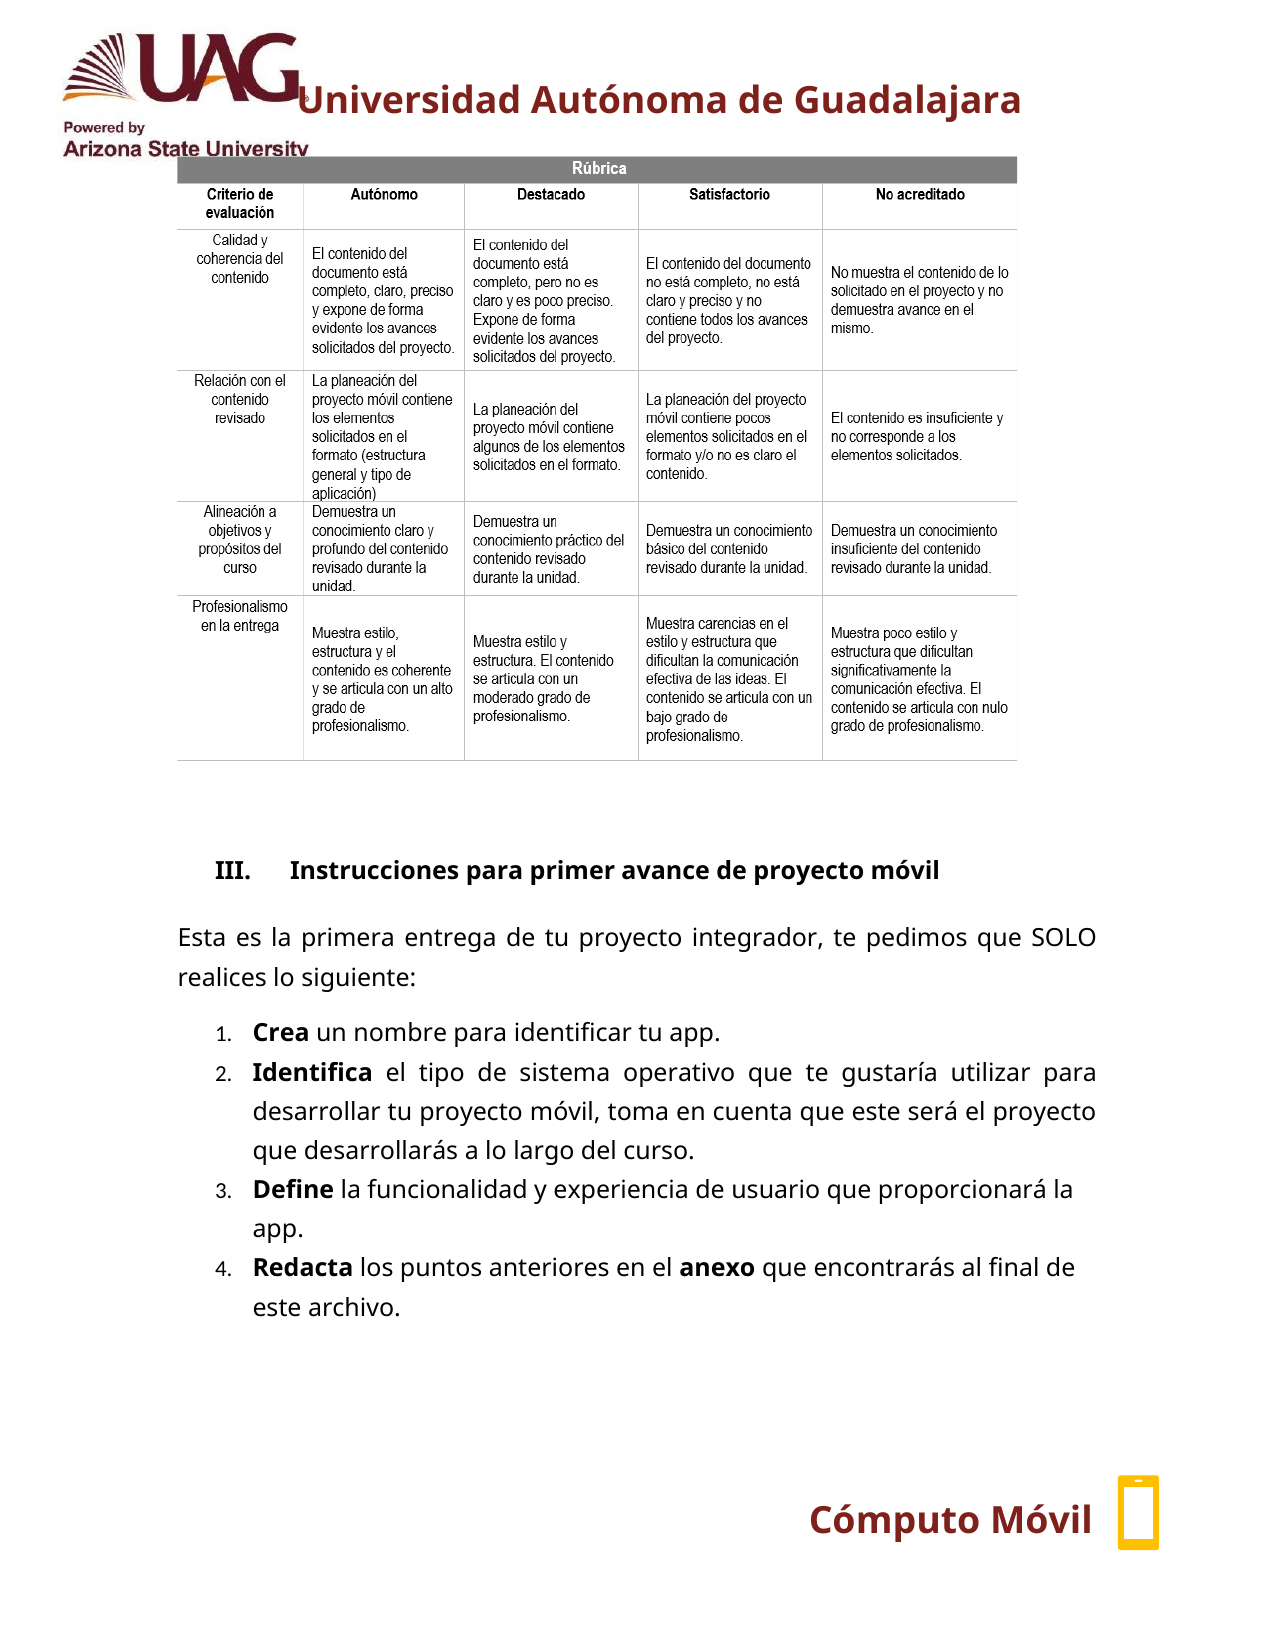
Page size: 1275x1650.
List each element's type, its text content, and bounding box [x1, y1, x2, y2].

picture [56, 26, 1018, 762]
list Crea un nombre para identificar tu app. [215, 1015, 1098, 1049]
list Identifica el tipo de sistema operativo que te gustaría utilizar para desarrollar tu proyecto móvil, toma en cuenta que este será el proyecto que desarrollarás a lo largo del curso. [215, 1054, 1098, 1167]
list Define la funcionalidad y experiencia de usuario que proporcionará la app. [215, 1172, 1098, 1245]
list Instrucciones para primer avance de proyecto móvil [215, 852, 1098, 886]
list Redacta los puntos anteriores en el anexo que encontrarás al final de este archivo. [215, 1250, 1098, 1323]
text Esta es la primera entrega de tu proyecto integrador, te pedimos que SOLO realices lo siguiente: [177, 920, 1098, 993]
